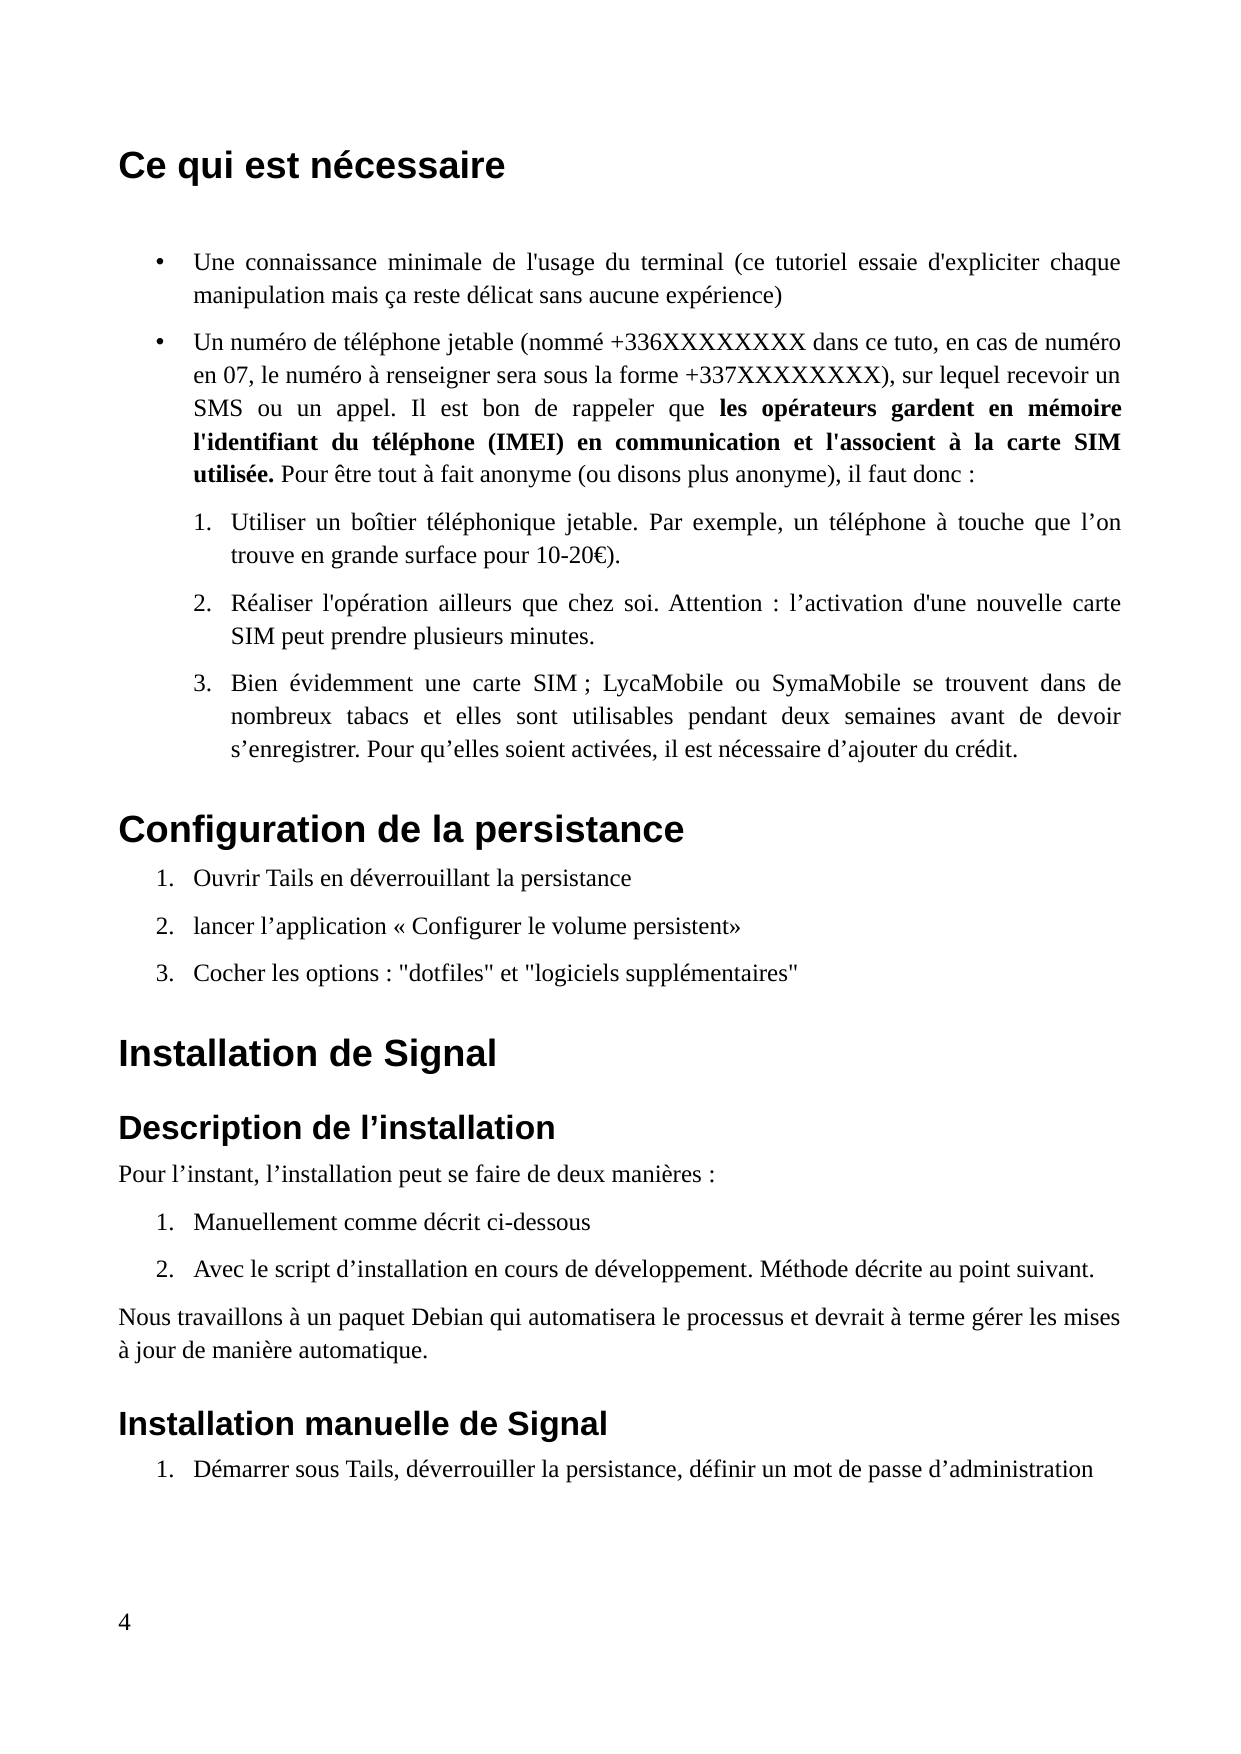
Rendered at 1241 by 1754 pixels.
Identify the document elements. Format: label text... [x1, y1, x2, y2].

subtitle Description de l’installation [118, 1108, 1122, 1147]
subtitle Configuration de la persistance [118, 807, 1122, 851]
list Réaliser l'opération ailleurs que chez soi. Attention : l’activation d'une nouvelle carte SIM peut prendre plusieurs minutes. [193, 588, 1122, 649]
subtitle Ce qui est nécessaire [118, 143, 1122, 187]
subtitle Installation manuelle de Signal [118, 1403, 1122, 1442]
list Utiliser un boîtier téléphonique jetable. Par exemple, un téléphone à touche que l’on trouve en grande surface pour 10-20€). [193, 507, 1122, 569]
list Avec le script d’installation en cours de développement. Méthode décrite au point suivant. [156, 1254, 1122, 1283]
list Bien évidemment une carte SIM ; LycaMobile ou SymaMobile se trouvent dans de nombreux tabacs et elles sont utilisables pendant deux semaines avant de devoir s’enregistrer. Pour qu’elles soient activées, il est nécessaire d’ajouter du crédit. [193, 668, 1122, 763]
list Cocher les options : "dotfiles" et "logiciels supplémentaires" [156, 958, 1122, 987]
list Ouvrir Tails en déverrouillant la persistance [156, 863, 1122, 892]
text Nous travaillons à un paquet Debian qui automatisera le processus et devrait à terme gérer les mises à jour de manière automatique. [118, 1302, 1122, 1364]
list Une connaissance minimale de l'usage du terminal (ce tutoriel essaie d'expliciter chaque manipulation mais ça reste délicat sans aucune expérience) [156, 247, 1122, 309]
list lancer l’application « Configurer le volume persistent» [156, 911, 1122, 939]
list Un numéro de téléphone jetable (nommé +336XXXXXXXX dans ce tuto, en cas de numéro en 07, le numéro à renseigner sera sous la forme +337XXXXXXXX), sur lequel recevoir un SMS ou un appel. Il est bon de rappeler que les opérateurs gardent en mémoire l'identifiant du téléphone (IMEI) en communication et l'associent à la carte SIM utilisée. Pour être tout à fait anonyme (ou disons plus anonyme), il faut donc : [156, 327, 1122, 488]
subtitle Installation de Signal [118, 1031, 1122, 1075]
list Démarrer sous Tails, déverrouiller la persistance, définir un mot de passe d’administration [156, 1454, 1122, 1483]
list Manuellement comme décrit ci-dessous [156, 1207, 1122, 1236]
text Pour l’instant, l’installation peut se faire de deux manières : [118, 1159, 1122, 1188]
